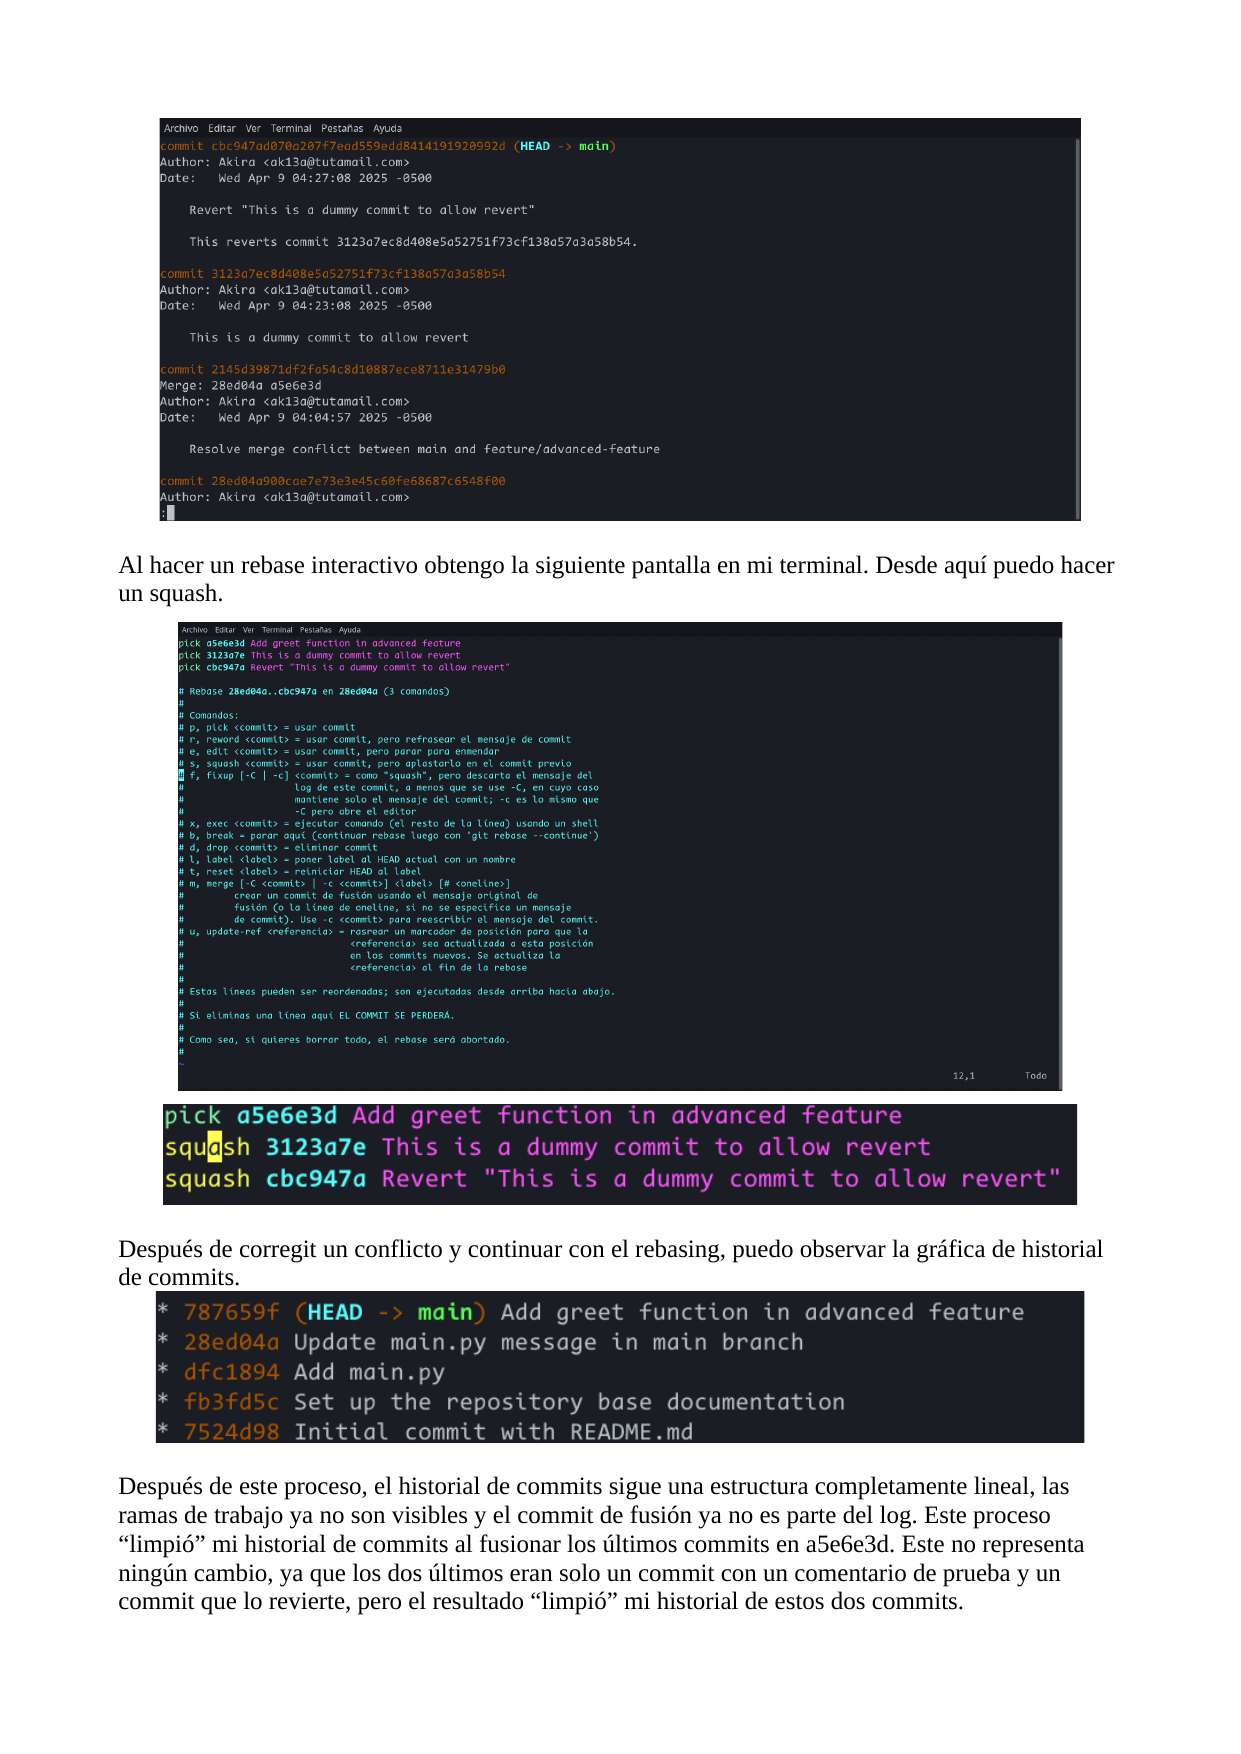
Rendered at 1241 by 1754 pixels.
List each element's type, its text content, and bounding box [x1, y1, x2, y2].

text Después de corregit un conflicto y continuar con el rebasing, puedo observar la gráfica de historial de commits. [118, 1234, 1122, 1291]
picture [178, 622, 1063, 1091]
picture [159, 118, 1081, 521]
picture [155, 1291, 1085, 1443]
text Al hacer un rebase interactivo obtengo la siguiente pantalla en mi terminal. Desde aquí puedo hacer un squash. [118, 550, 1122, 607]
text Después de este proceso, el historial de commits sigue una estructura completamente lineal, las ramas de trabajo ya no son visibles y el commit de fusión ya no es parte del log. Este proceso “limpió” mi historial de commits al fusionar los últimos commits en a5e6e3d. Este no representa ningún cambio, ya que los dos últimos eran solo un commit con un comentario de prueba y un commit que lo revierte, pero el resultado “limpió” mi historial de estos dos commits. [118, 1471, 1122, 1615]
picture [163, 1104, 1078, 1205]
